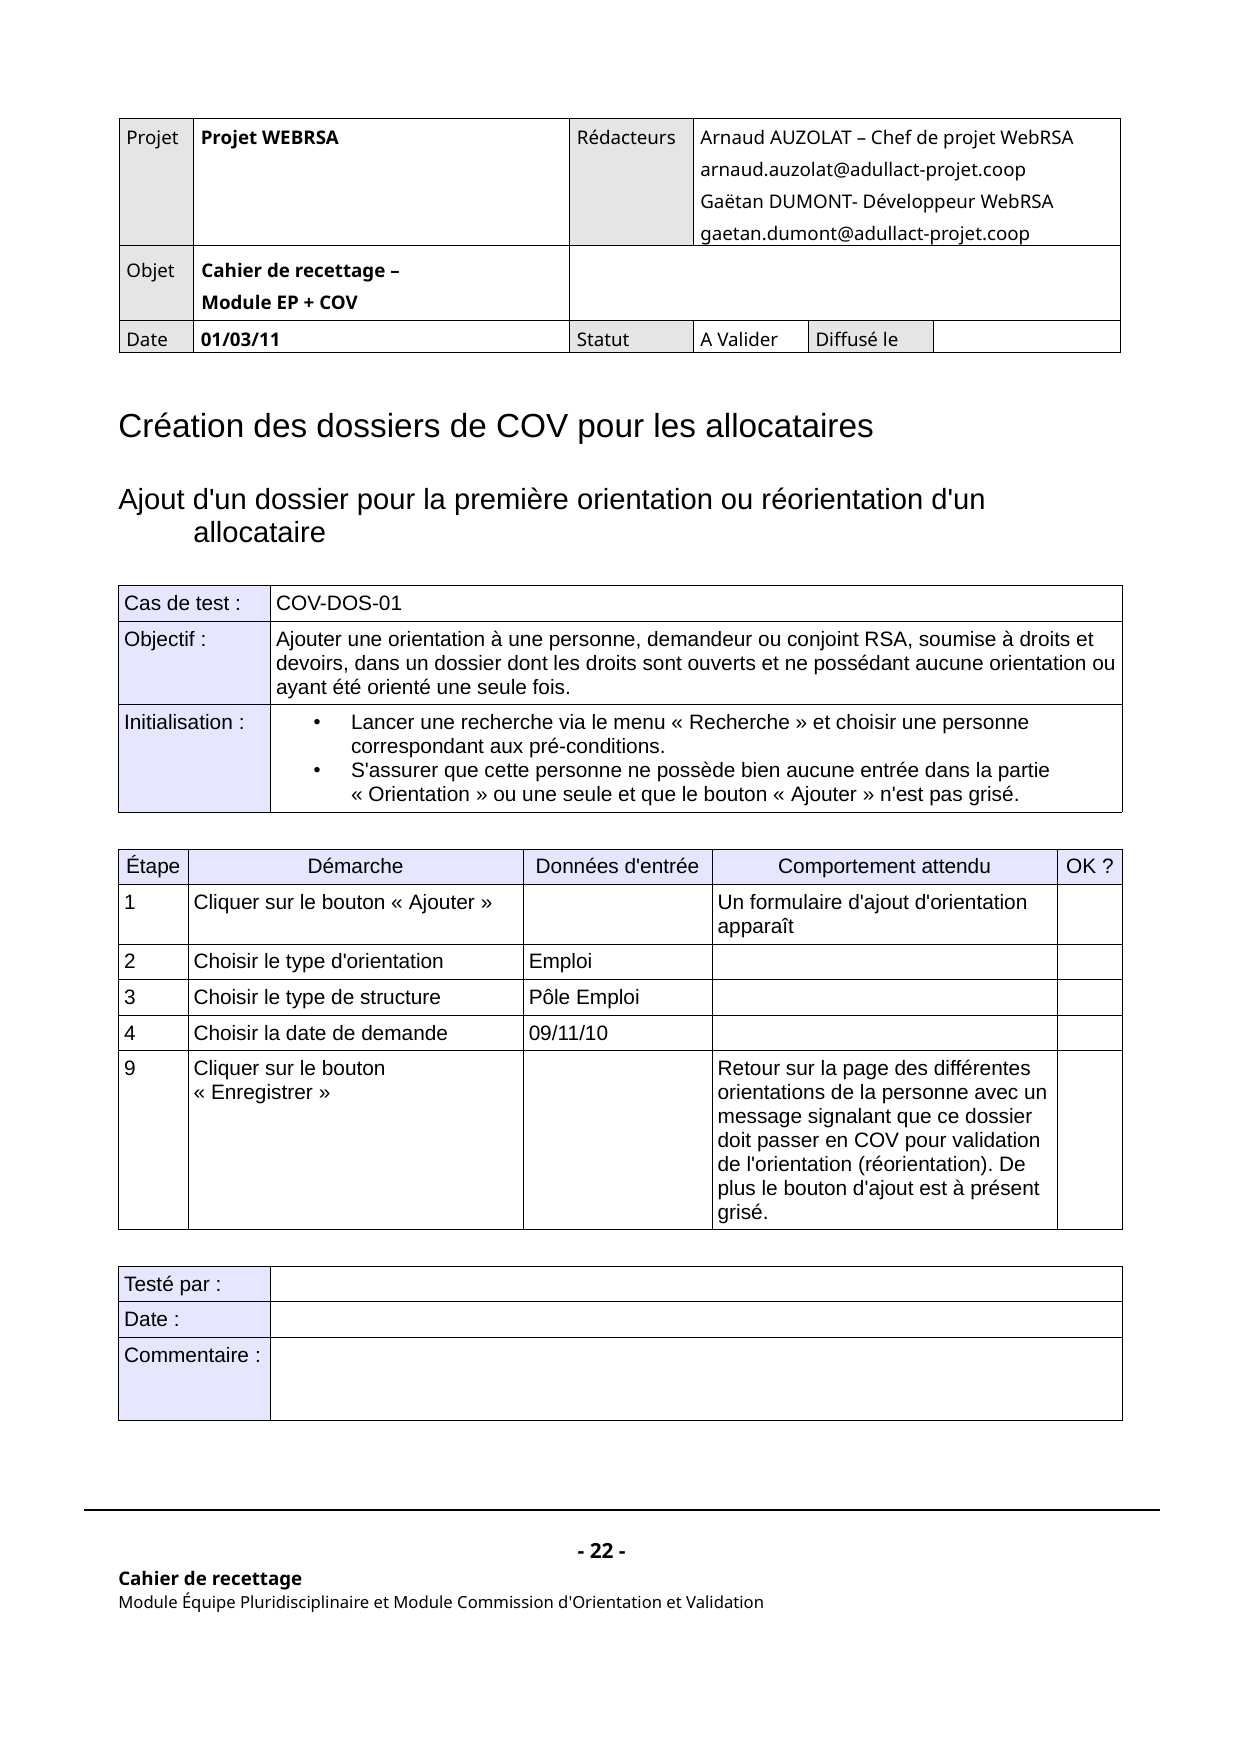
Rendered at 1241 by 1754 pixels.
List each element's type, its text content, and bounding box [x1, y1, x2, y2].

table_cell 9 [119, 1051, 188, 1229]
table_cell Cliquer sur le bouton « Enregistrer » [189, 1051, 523, 1229]
table_cell Choisir la date de demande [189, 1016, 523, 1050]
table_header Démarche [189, 850, 523, 884]
table_cell Un formulaire d'ajout d'orientation apparaît [713, 885, 1057, 943]
table_cell Ajouter une orientation à une personne, demandeur ou conjoint RSA, soumise à droits et devoirs, dans un dossier dont les droits sont ouverts et ne possédant aucune orientation ou ayant été orienté une seule fois. [271, 622, 1122, 704]
table_header Comportement attendu [713, 850, 1057, 884]
table_cell [524, 1051, 712, 1229]
table_header [271, 1267, 1122, 1301]
table_cell [713, 980, 1057, 1014]
table_cell [1058, 1051, 1122, 1229]
table_cell Emploi [524, 945, 712, 979]
table_cell Choisir le type de structure [189, 980, 523, 1014]
table_cell [271, 1338, 1122, 1420]
table_cell Choisir le type d'orientation [189, 945, 523, 979]
table_cell [1058, 945, 1122, 979]
table_cell Retour sur la page des différentes orientations de la personne avec un message signalant que ce dossier doit passer en COV pour validation de l'orientation (réorientation). De plus le bouton d'ajout est à présent grisé. [713, 1051, 1057, 1229]
table_cell Commentaire : [119, 1338, 270, 1420]
table_header OK ? [1058, 850, 1122, 884]
table_cell Objectif : [119, 622, 270, 704]
table_cell [1058, 980, 1122, 1014]
table_header Données d'entrée [524, 850, 712, 884]
subtitle Ajout d'un dossier pour la première orientation ou réorientation d'un allocataire [118, 482, 1122, 549]
table_cell Initialisation : [119, 705, 270, 812]
table_cell Pôle Emploi [524, 980, 712, 1014]
table_cell [524, 885, 712, 943]
table_cell [1058, 885, 1122, 943]
table_header Cas de test : [119, 586, 270, 621]
table_cell 3 [119, 980, 188, 1014]
table_cell 1 [119, 885, 188, 943]
table_cell Date : [119, 1302, 270, 1337]
subtitle Création des dossiers de COV pour les allocataires [118, 406, 1122, 444]
table_cell [713, 945, 1057, 979]
table_cell [1058, 1016, 1122, 1050]
table_cell [713, 1016, 1057, 1050]
table_cell 2 [119, 945, 188, 979]
table_cell [271, 1302, 1122, 1337]
table_cell 4 [119, 1016, 188, 1050]
table_header Testé par : [119, 1267, 270, 1301]
table_header COV-DOS-01 [271, 586, 1122, 621]
table_header Étape [119, 850, 188, 884]
table_cell Lancer une recherche via le menu « Recherche » et choisir une personne correspondant aux pré-conditions. S'assurer que cette personne ne possède bien aucune entrée dans la partie « Orientation » ou une seule et que le bouton « Ajouter » n'est pas grisé. [271, 705, 1122, 812]
table_cell 11/09/10 [524, 1016, 712, 1050]
table_cell Cliquer sur le bouton « Ajouter » [189, 885, 523, 943]
